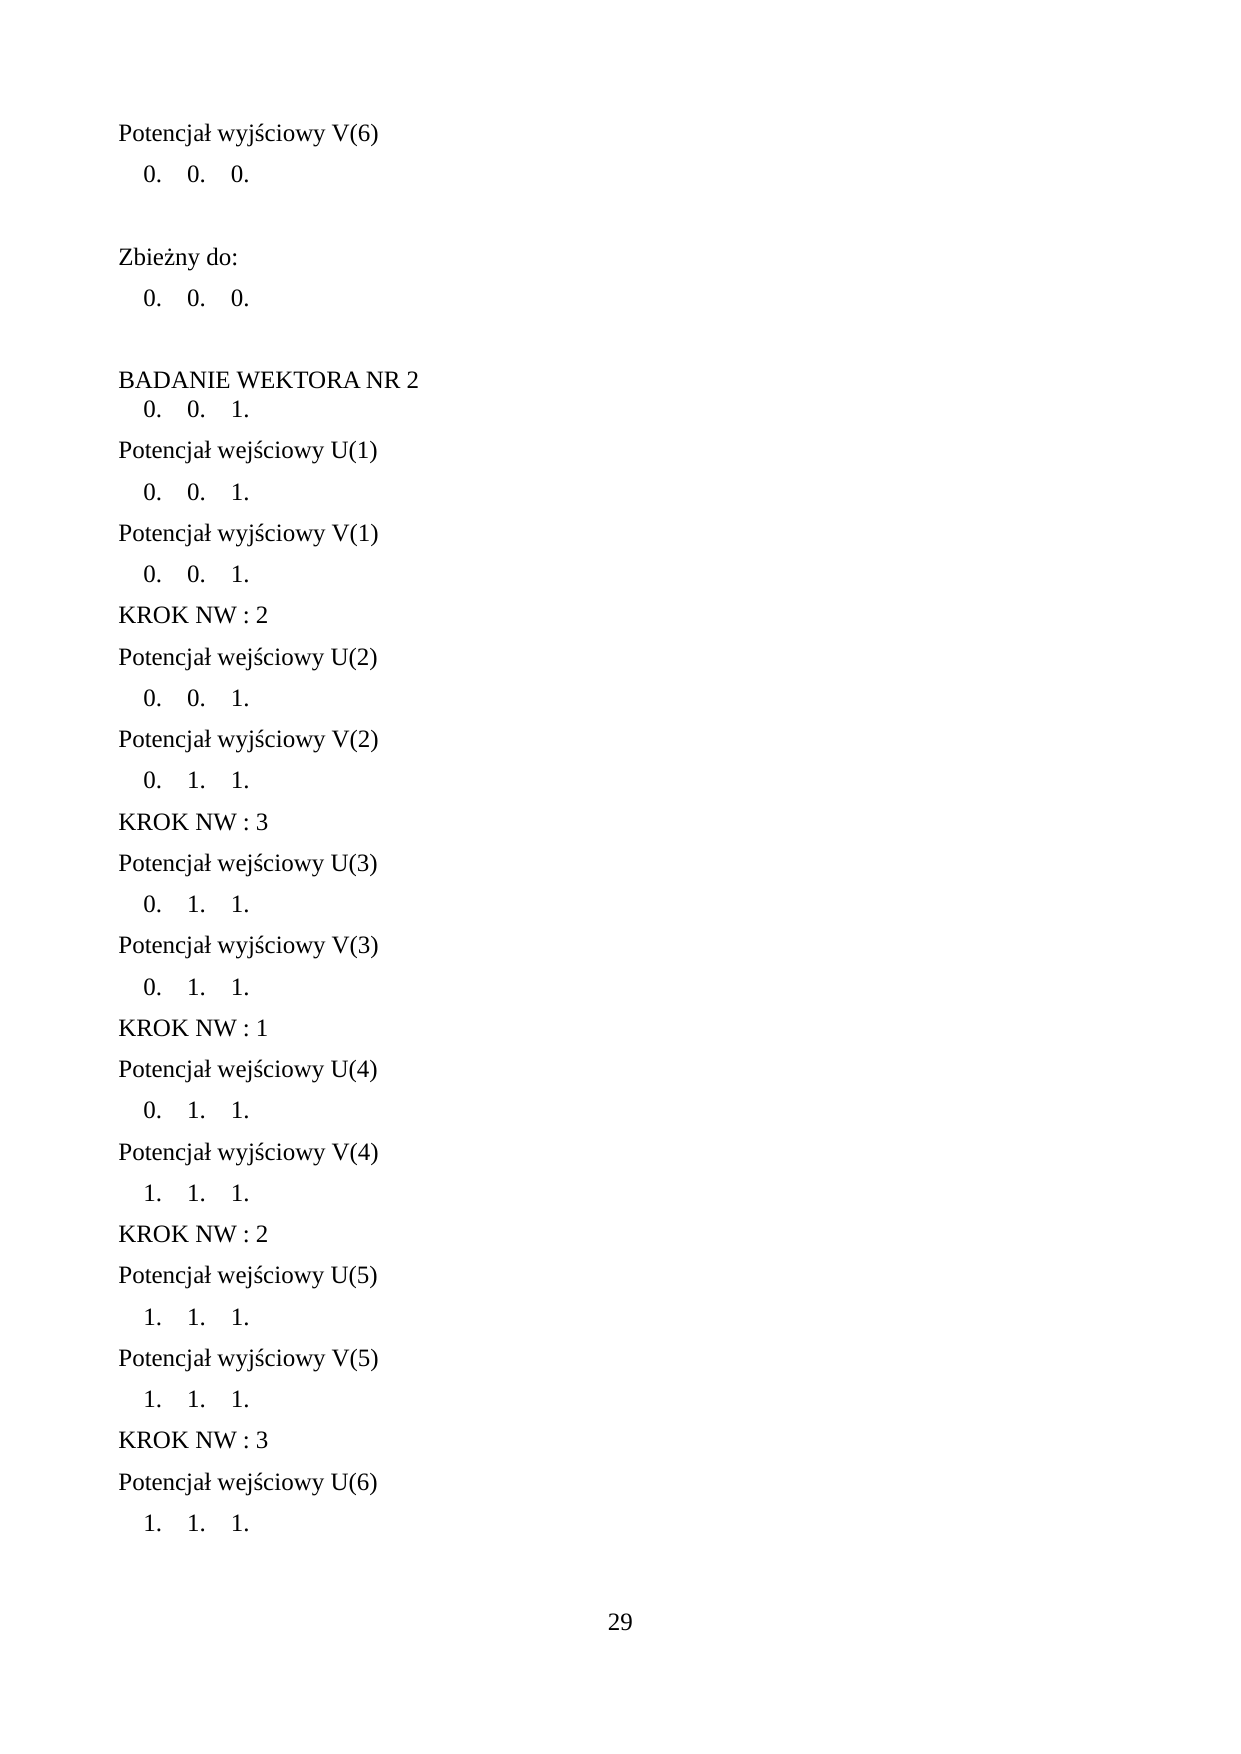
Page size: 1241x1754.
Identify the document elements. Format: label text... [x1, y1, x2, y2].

text Potencjał wejściowy U(5) [118, 1261, 1122, 1289]
text 0. 1. 1. [118, 1096, 1122, 1124]
text 1. 1. 1. [118, 1302, 1122, 1331]
text 0. 0. 1. [118, 477, 1122, 506]
text KROK NW : 3 [118, 1426, 1122, 1454]
text BADANIE WEKTORA NR 2 [118, 366, 1122, 394]
text 0. 0. 0. [118, 159, 1122, 188]
text Potencjał wyjściowy V(1) [118, 518, 1122, 547]
text Zbieżny do: [118, 242, 1122, 271]
text Potencjał wyjściowy V(2) [118, 724, 1122, 753]
text Potencjał wyjściowy V(6) [118, 118, 1122, 147]
text KROK NW : 2 [118, 1219, 1122, 1248]
text Potencjał wejściowy U(1) [118, 436, 1122, 464]
text 0. 1. 1. [118, 766, 1122, 794]
text Potencjał wyjściowy V(3) [118, 931, 1122, 959]
text Potencjał wyjściowy V(4) [118, 1137, 1122, 1166]
text Potencjał wejściowy U(2) [118, 642, 1122, 671]
text Potencjał wejściowy U(6) [118, 1467, 1122, 1496]
text Potencjał wejściowy U(4) [118, 1054, 1122, 1083]
text 1. 1. 1. [118, 1384, 1122, 1413]
text KROK NW : 1 [118, 1013, 1122, 1042]
text 1. 1. 1. [118, 1178, 1122, 1207]
text 1. 1. 1. [118, 1508, 1122, 1537]
text Potencjał wyjściowy V(5) [118, 1343, 1122, 1372]
text 0. 1. 1. [118, 972, 1122, 1001]
text 0. 0. 0. [118, 283, 1122, 312]
text KROK NW : 2 [118, 601, 1122, 629]
text 0. 0. 1. [118, 394, 1122, 423]
text Potencjał wejściowy U(3) [118, 848, 1122, 877]
text 0. 1. 1. [118, 889, 1122, 918]
text 0. 0. 1. [118, 683, 1122, 712]
text KROK NW : 3 [118, 807, 1122, 836]
text 0. 0. 1. [118, 559, 1122, 588]
